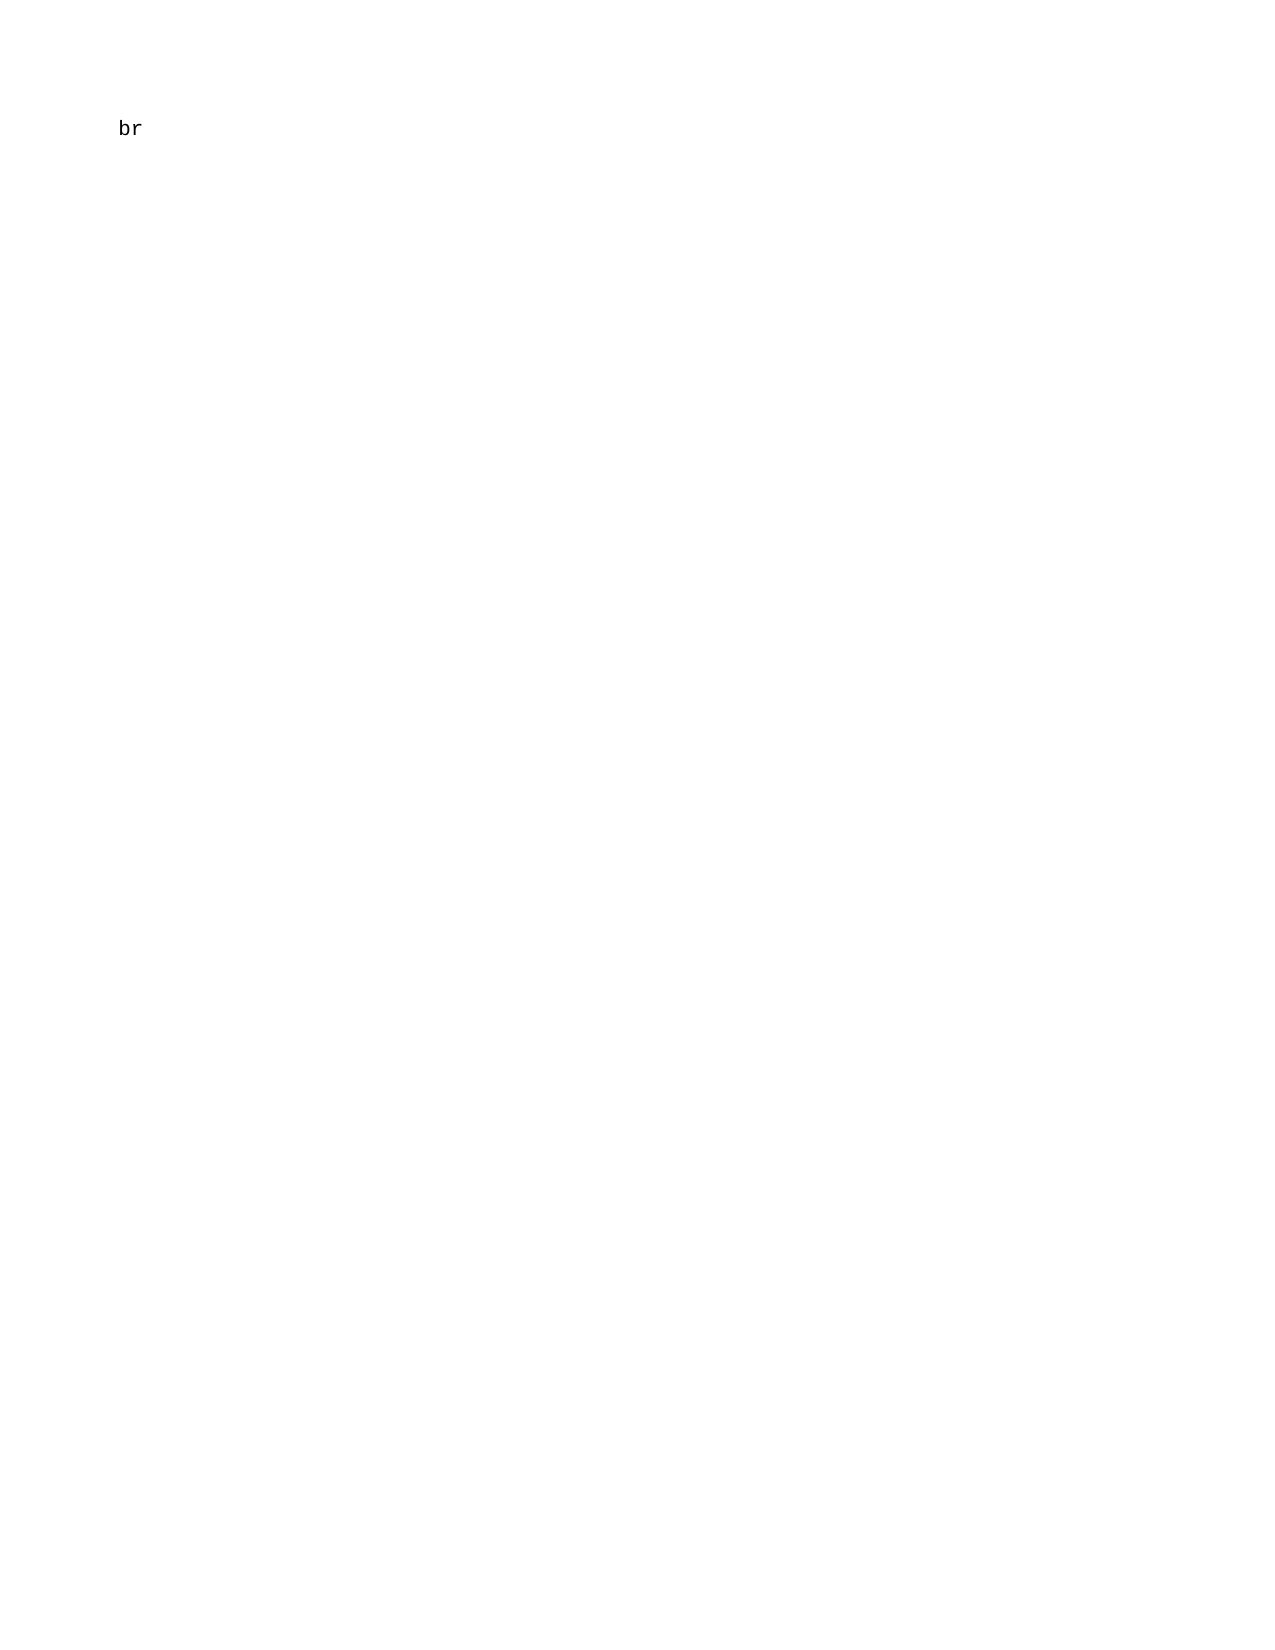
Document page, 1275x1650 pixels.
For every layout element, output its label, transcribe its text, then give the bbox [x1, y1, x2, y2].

text br [118, 118, 1157, 142]
